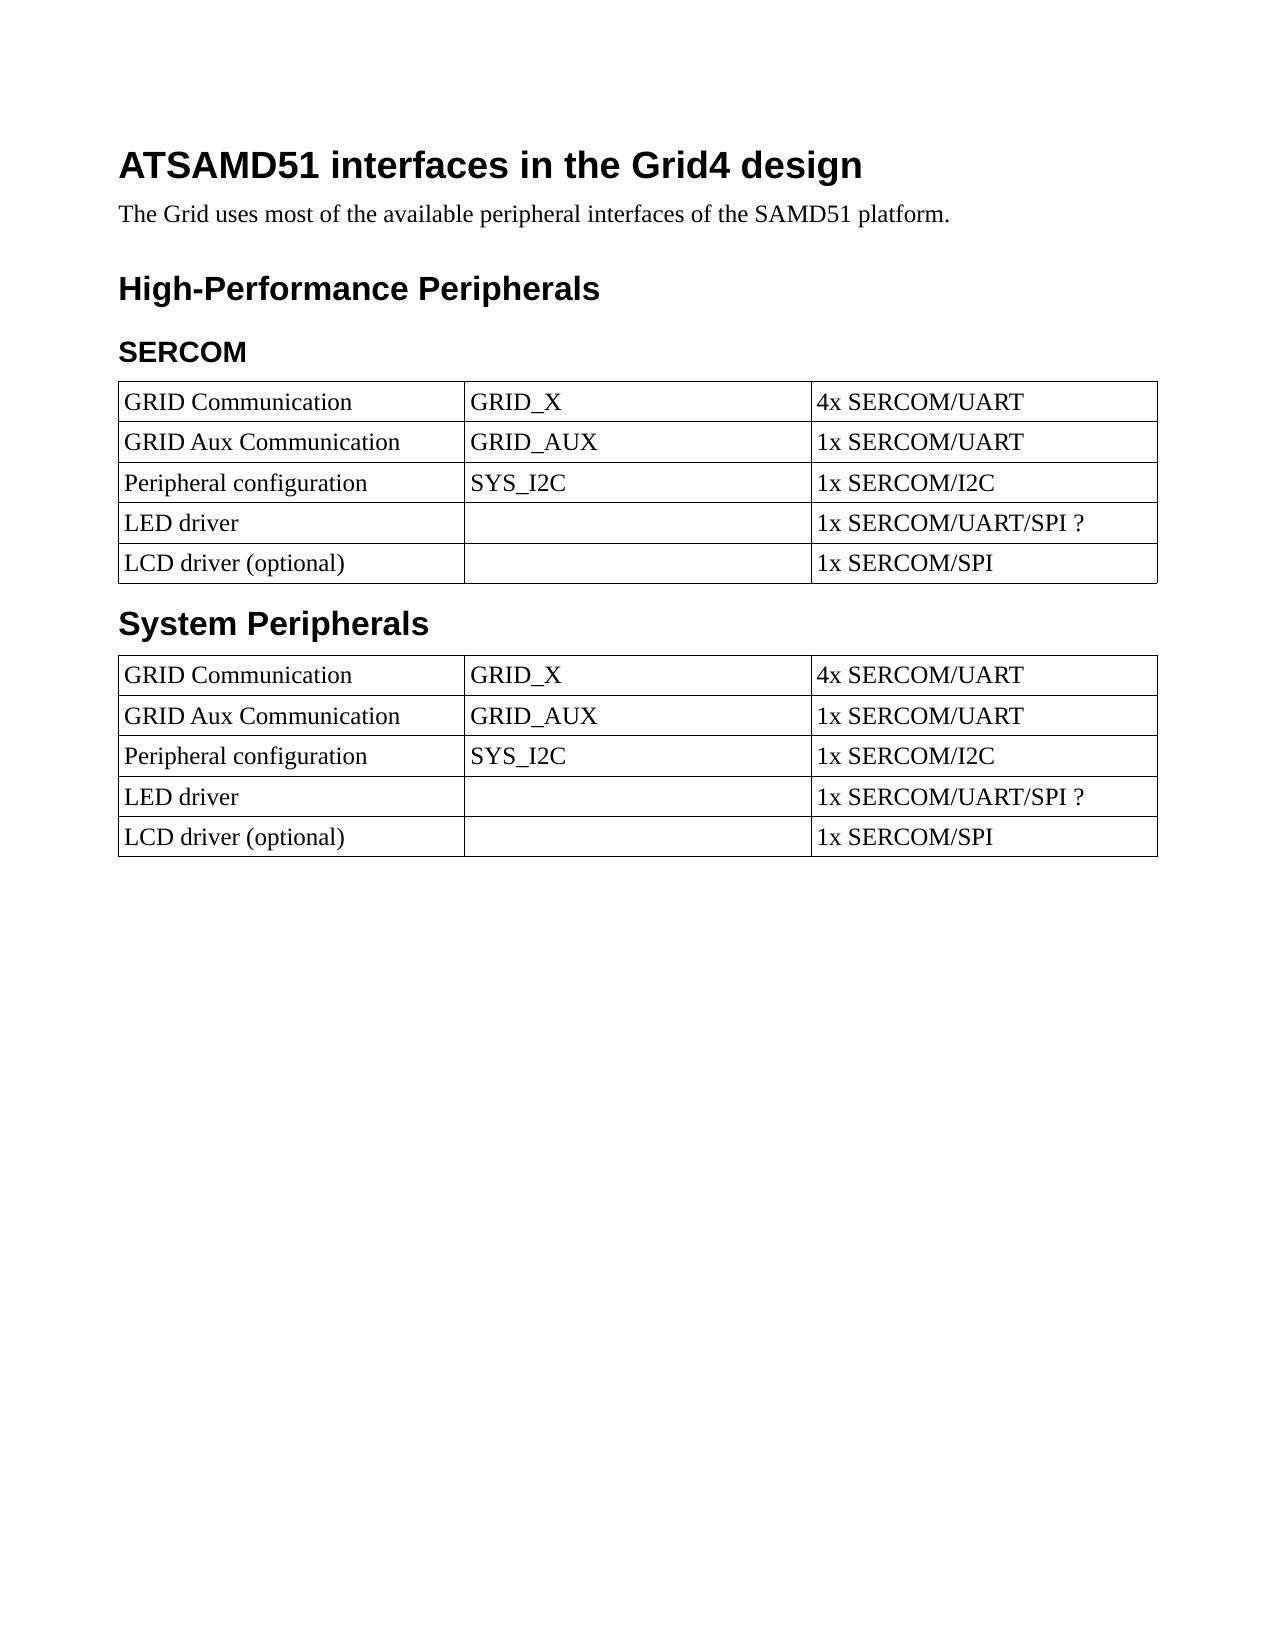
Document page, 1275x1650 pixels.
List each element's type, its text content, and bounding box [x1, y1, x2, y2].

table_cell GRID Aux Communication [119, 696, 464, 735]
table_header GRID Communication [119, 382, 464, 421]
table_cell SYS_I2C [465, 463, 811, 502]
table_cell 1x SERCOM/UART/SPI ? [812, 777, 1157, 816]
subtitle SERCOM [118, 335, 1157, 369]
table_cell GRID Aux Communication [119, 422, 464, 462]
table_cell Peripheral configuration [119, 463, 464, 502]
table_header 4x SERCOM/UART [812, 656, 1157, 695]
table_cell 1x SERCOM/SPI [812, 544, 1157, 583]
table_cell [465, 503, 811, 542]
table_cell 1x SERCOM/UART [812, 696, 1157, 735]
text The Grid uses most of the available peripheral interfaces of the SAMD51 platform. [118, 199, 1157, 228]
subtitle ATSAMD51 interfaces in the Grid4 design [118, 143, 1157, 187]
table_cell GRID_AUX [465, 696, 811, 735]
table_cell Peripheral configuration [119, 736, 464, 776]
table_cell GRID_AUX [465, 422, 811, 462]
table_cell LED driver [119, 777, 464, 816]
table_cell [465, 544, 811, 583]
table_cell [465, 777, 811, 816]
table_header GRID_X [465, 382, 811, 421]
table_header 4x SERCOM/UART [812, 382, 1157, 421]
table_cell 1x SERCOM/I2C [812, 463, 1157, 502]
table_cell 1x SERCOM/UART [812, 422, 1157, 462]
table_cell LCD driver (optional) [119, 817, 464, 856]
table_cell LED driver [119, 503, 464, 542]
table_header GRID_X [465, 656, 811, 695]
table_cell 1x SERCOM/UART/SPI ? [812, 503, 1157, 542]
subtitle High-Performance Peripherals [118, 269, 1157, 308]
table_cell 1x SERCOM/SPI [812, 817, 1157, 856]
table_cell LCD driver (optional) [119, 544, 464, 583]
table_cell SYS_I2C [465, 736, 811, 776]
subtitle System Peripherals [118, 604, 1157, 642]
table_header GRID Communication [119, 656, 464, 695]
table_cell 1x SERCOM/I2C [812, 736, 1157, 776]
table_cell [465, 817, 811, 856]
